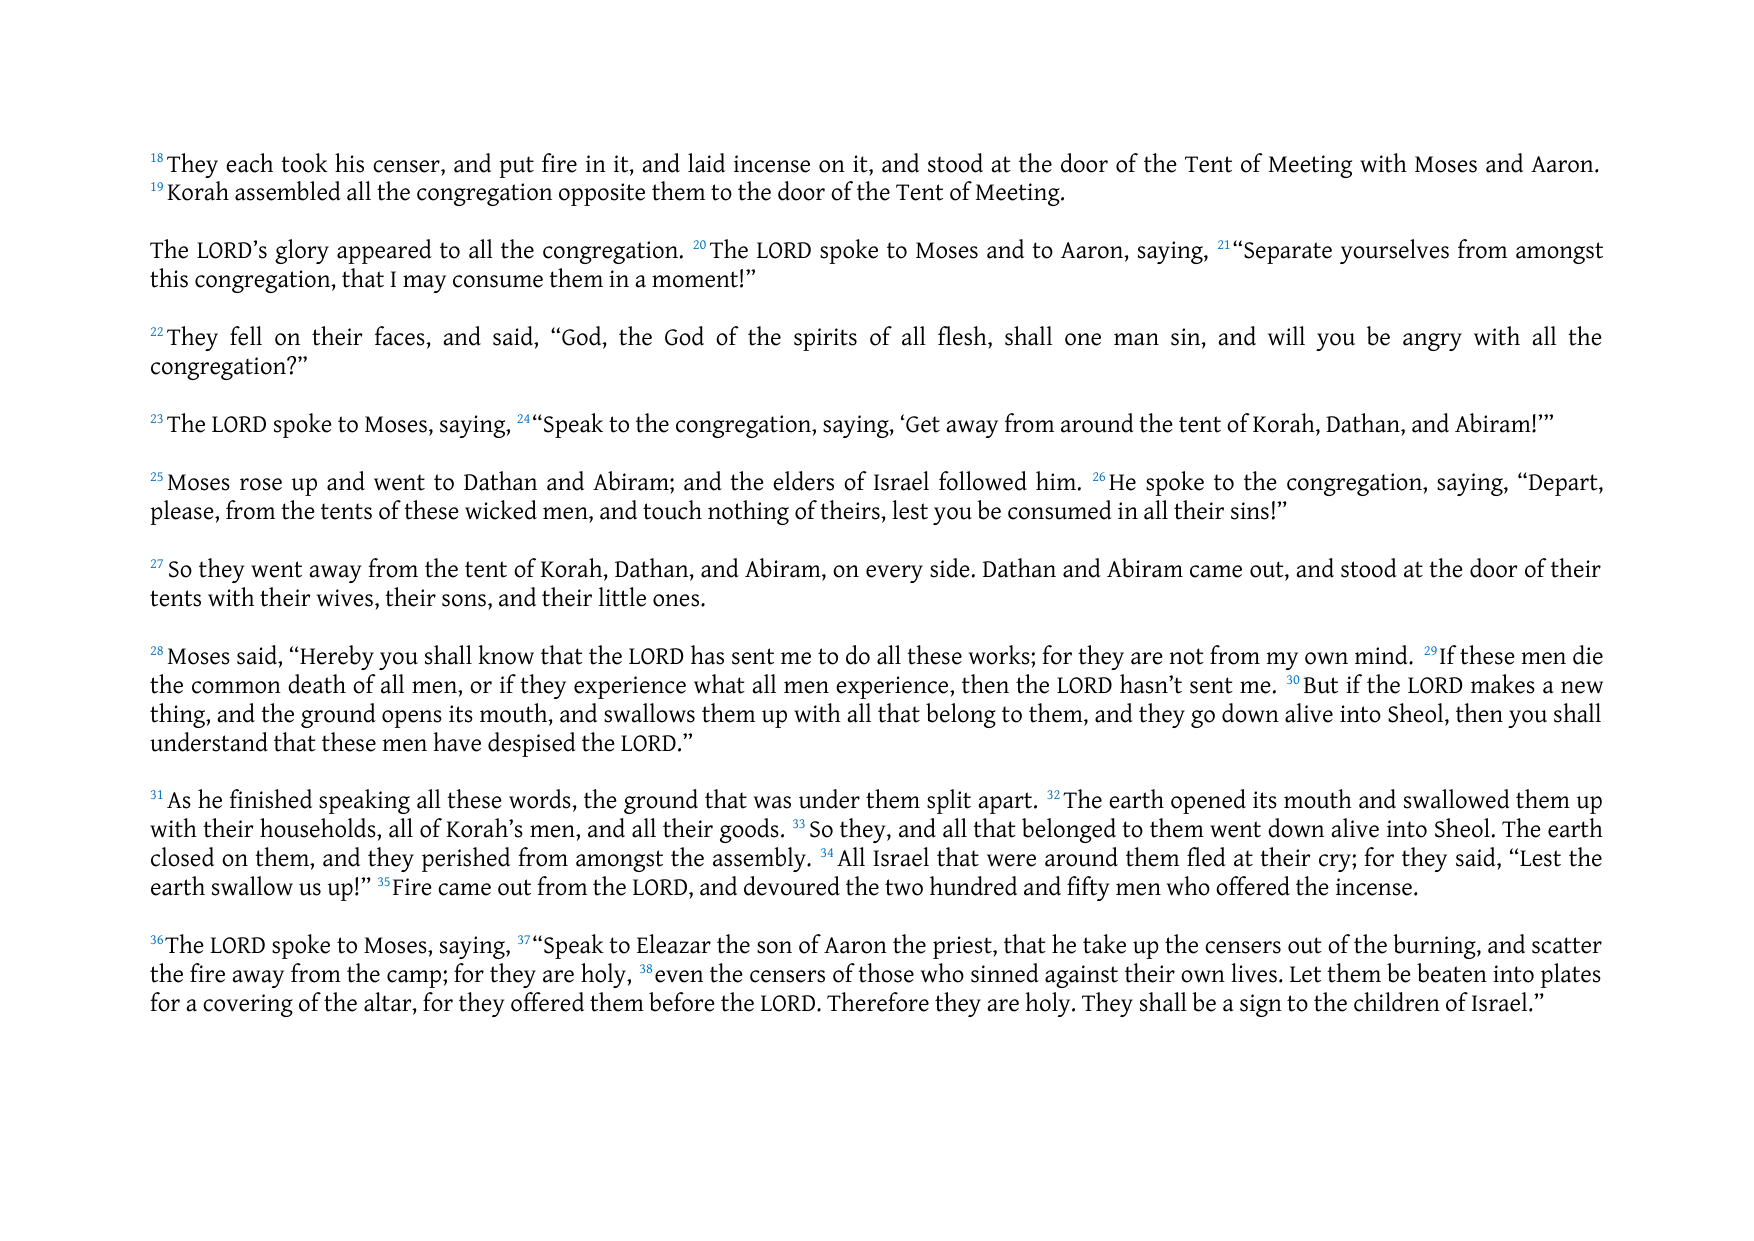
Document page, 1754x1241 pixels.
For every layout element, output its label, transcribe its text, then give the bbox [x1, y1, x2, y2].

text The LORD’s glory appeared to all the congregation. 20 The LORD spoke to Moses and to Aaron, saying, 21 “Separate yourselves from amongst this congregation, that I may consume them in a moment!” [150, 237, 1604, 294]
text 22 They fell on their faces, and said, “God, the God of the spirits of all flesh, shall one man sin, and will you be angry with all the congregation?” [150, 324, 1604, 381]
text 25 Moses rose up and went to Dathan and Abiram; and the elders of Israel followed him. 26 He spoke to the congregation, saying, “Depart, please, from the tents of these wicked men, and touch nothing of theirs, lest you be consumed in all their sins!” [150, 469, 1604, 526]
text 23 The LORD spoke to Moses, saying, 24 “Speak to the congregation, saying, ‘Get away from around the tent of Korah, Dathan, and Abiram!’” [150, 411, 1604, 439]
text 18 They each took his censer, and put fire in it, and laid incense on it, and stood at the door of the Tent of Meeting with Moses and Aaron. 19 Korah assembled all the congregation opposite them to the door of the Tent of Meeting. [150, 150, 1604, 208]
text 27 So they went away from the tent of Korah, Dathan, and Abiram, on every side. Dathan and Abiram came out, and stood at the door of their tents with their wives, their sons, and their little ones. [150, 556, 1604, 613]
text 36 The LORD spoke to Moses, saying, 37 “Speak to Eleazar the son of Aaron the priest, that he take up the censers out of the burning, and scatter the fire away from the camp; for they are holy, 38 even the censers of those who sinned against their own lives. Let them be beaten into plates for a covering of the altar, for they offered them before the LORD. Therefore they are holy. They shall be a sign to the children of Israel.” [150, 932, 1604, 1018]
text 28 Moses said, “Hereby you shall know that the LORD has sent me to do all these works; for they are not from my own mind. 29 If these men die the common death of all men, or if they experience what all men experience, then the LORD hasn’t sent me. 30 But if the LORD makes a new thing, and the ground opens its mouth, and swallows them up with all that belong to them, and they go down alive into Sheol, then you shall understand that these men have despised the LORD.” [150, 642, 1604, 758]
text 31 As he finished speaking all these words, the ground that was under them split apart. 32 The earth opened its mouth and swallowed them up with their households, all of Korah’s men, and all their goods. 33 So they, and all that belonged to them went down alive into Sheol. The earth closed on them, and they perished from amongst the assembly. 34 All Israel that were around them fled at their cry; for they said, “Lest the earth swallow us up!” 35 Fire came out from the LORD, and devoured the two hundred and fifty men who offered the incense. [150, 787, 1604, 902]
